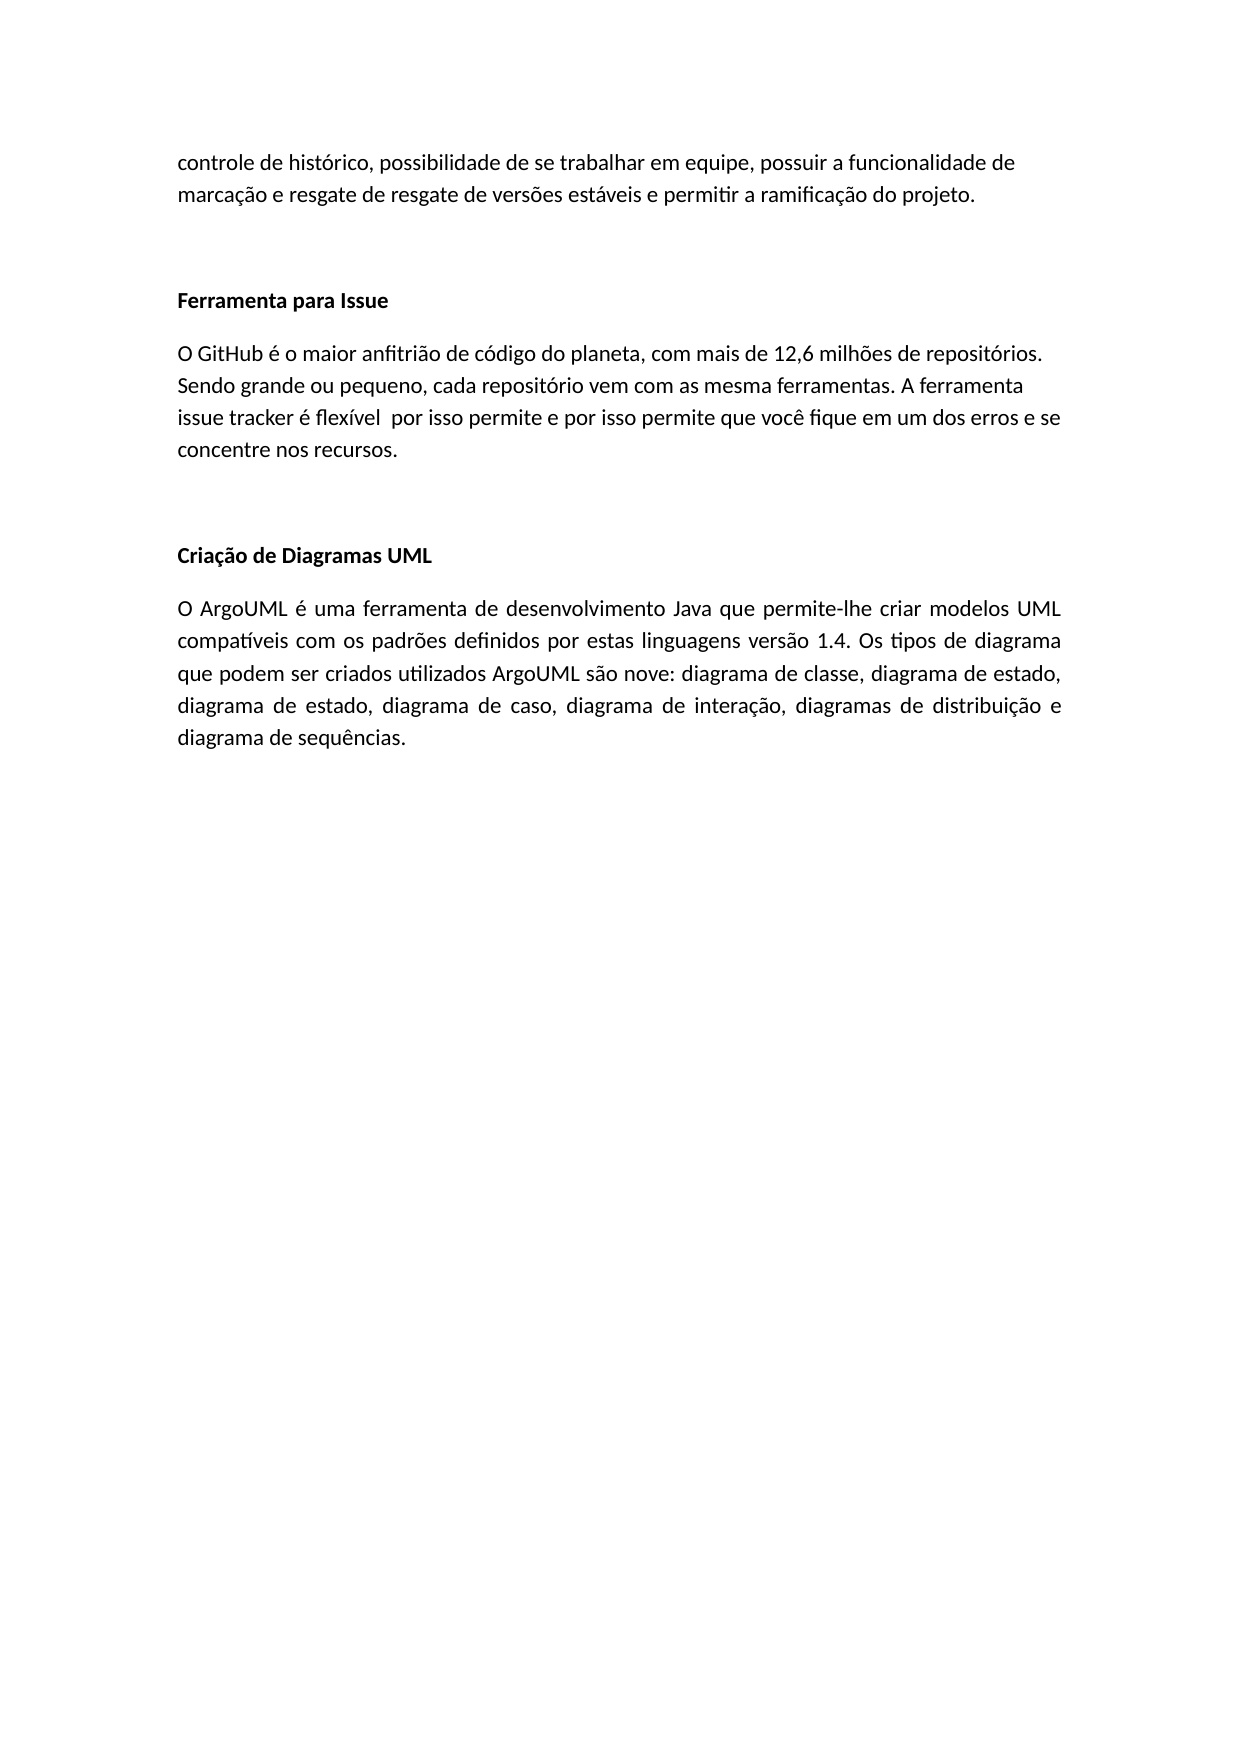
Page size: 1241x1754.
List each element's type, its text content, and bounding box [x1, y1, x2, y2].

text controle de histórico, possibilidade de se trabalhar em equipe, possuir a funcionalidade de marcação e resgate de resgate de versões estáveis e permitir a ramificação do projeto. [177, 148, 1063, 208]
text Criação de Diagramas UML [177, 541, 1063, 569]
text O ArgoUML é uma ferramenta de desenvolvimento Java que permite-lhe criar modelos UML compatíveis com os padrões definidos por estas linguagens versão 1.4. Os tipos de diagrama que podem ser criados utilizados ArgoUML são nove: diagrama de classe, diagrama de estado, diagrama de estado, diagrama de caso, diagrama de interação, diagramas de distribuição e diagrama de sequências. [177, 594, 1063, 751]
text O GitHub é o maior anfitrião de código do planeta, com mais de 12,6 milhões de repositórios. Sendo grande ou pequeno, cada repositório vem com as mesma ferramentas. A ferramenta issue tracker é flexível por isso permite e por isso permite que você fique em um dos erros e se concentre nos recursos. [177, 339, 1063, 463]
text Ferramenta para Issue [177, 286, 1063, 314]
